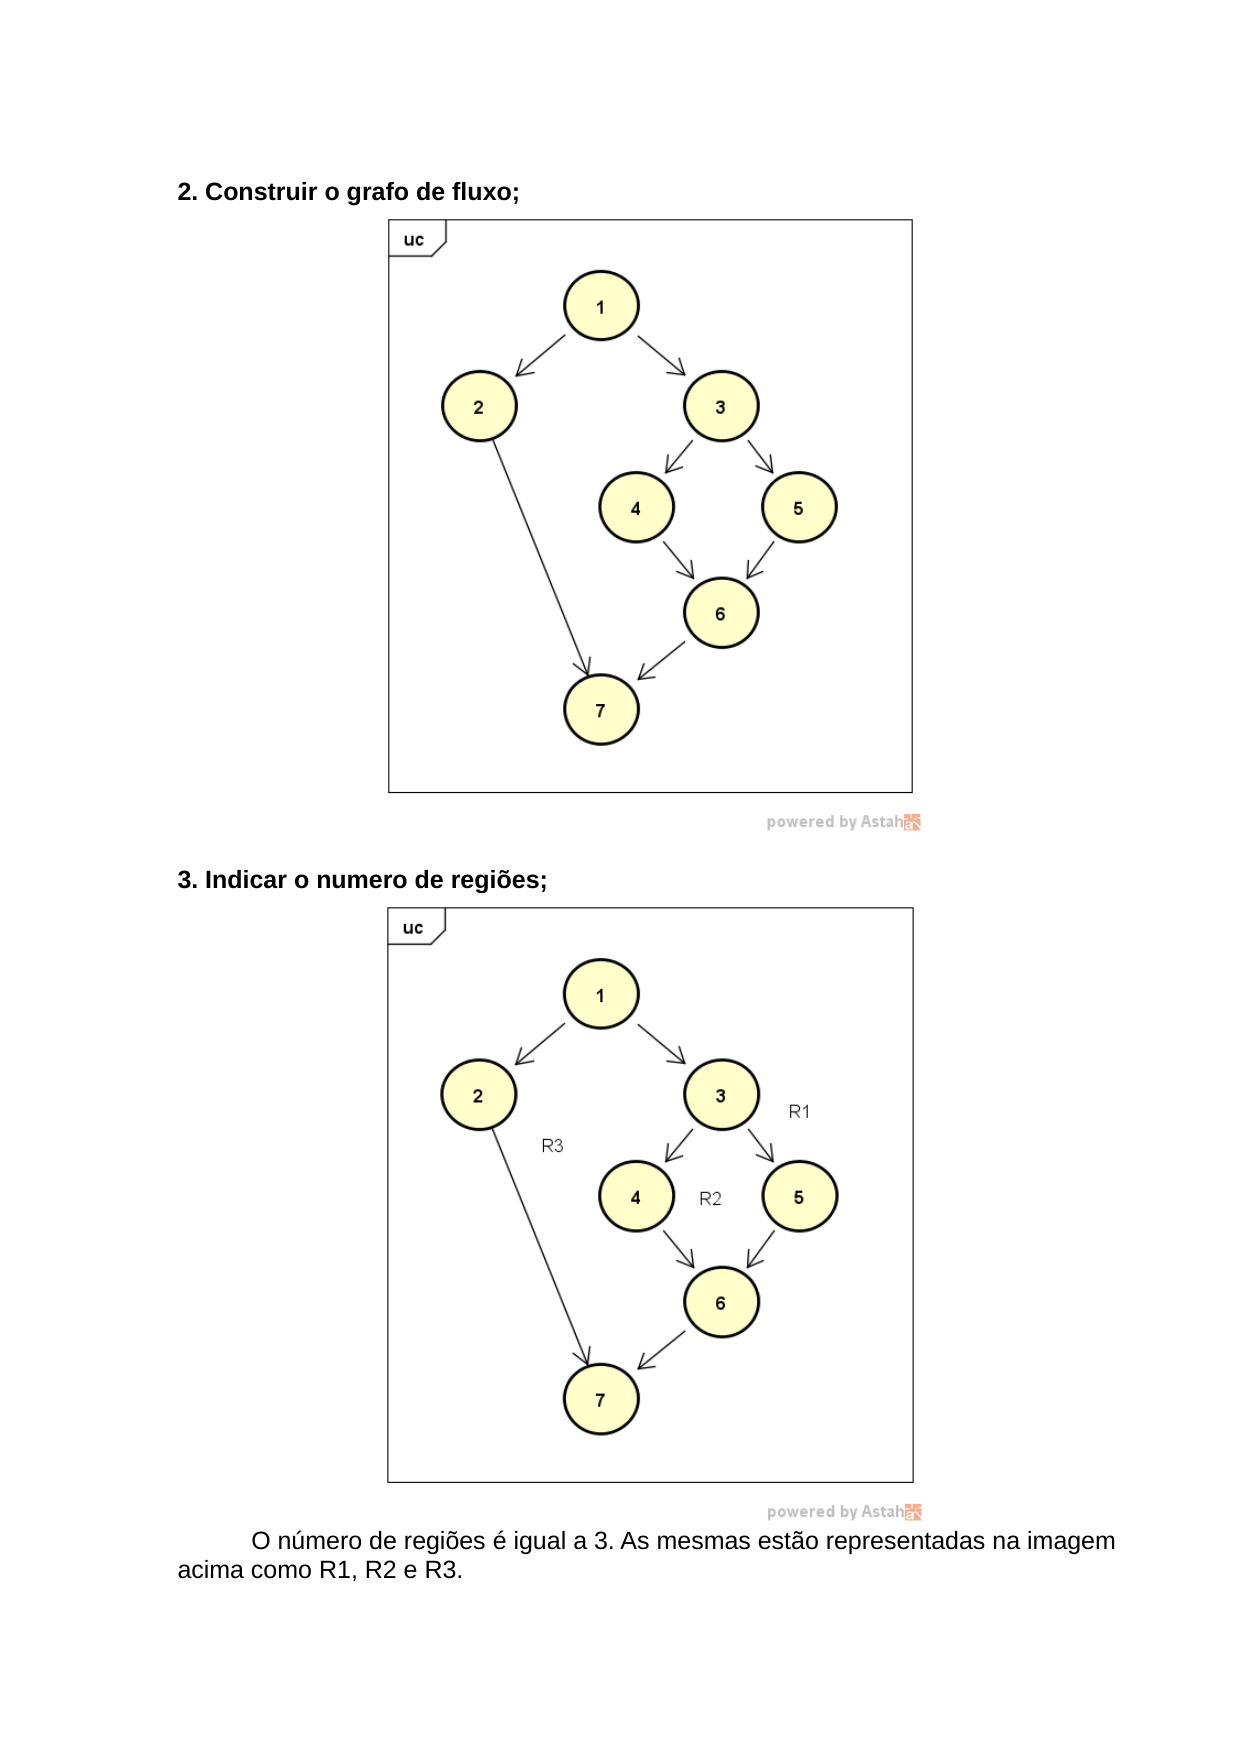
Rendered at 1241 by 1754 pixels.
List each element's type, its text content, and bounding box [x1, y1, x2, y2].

text 3. Indicar o numero de regiões; [177, 865, 1122, 893]
picture [374, 206, 925, 836]
picture [373, 893, 927, 1526]
text O número de regiões é igual a 3. As mesmas estão representadas na imagem acima como R1, R2 e R3. [177, 893, 1122, 1584]
text 2. Construir o grafo de fluxo; [177, 177, 1122, 206]
